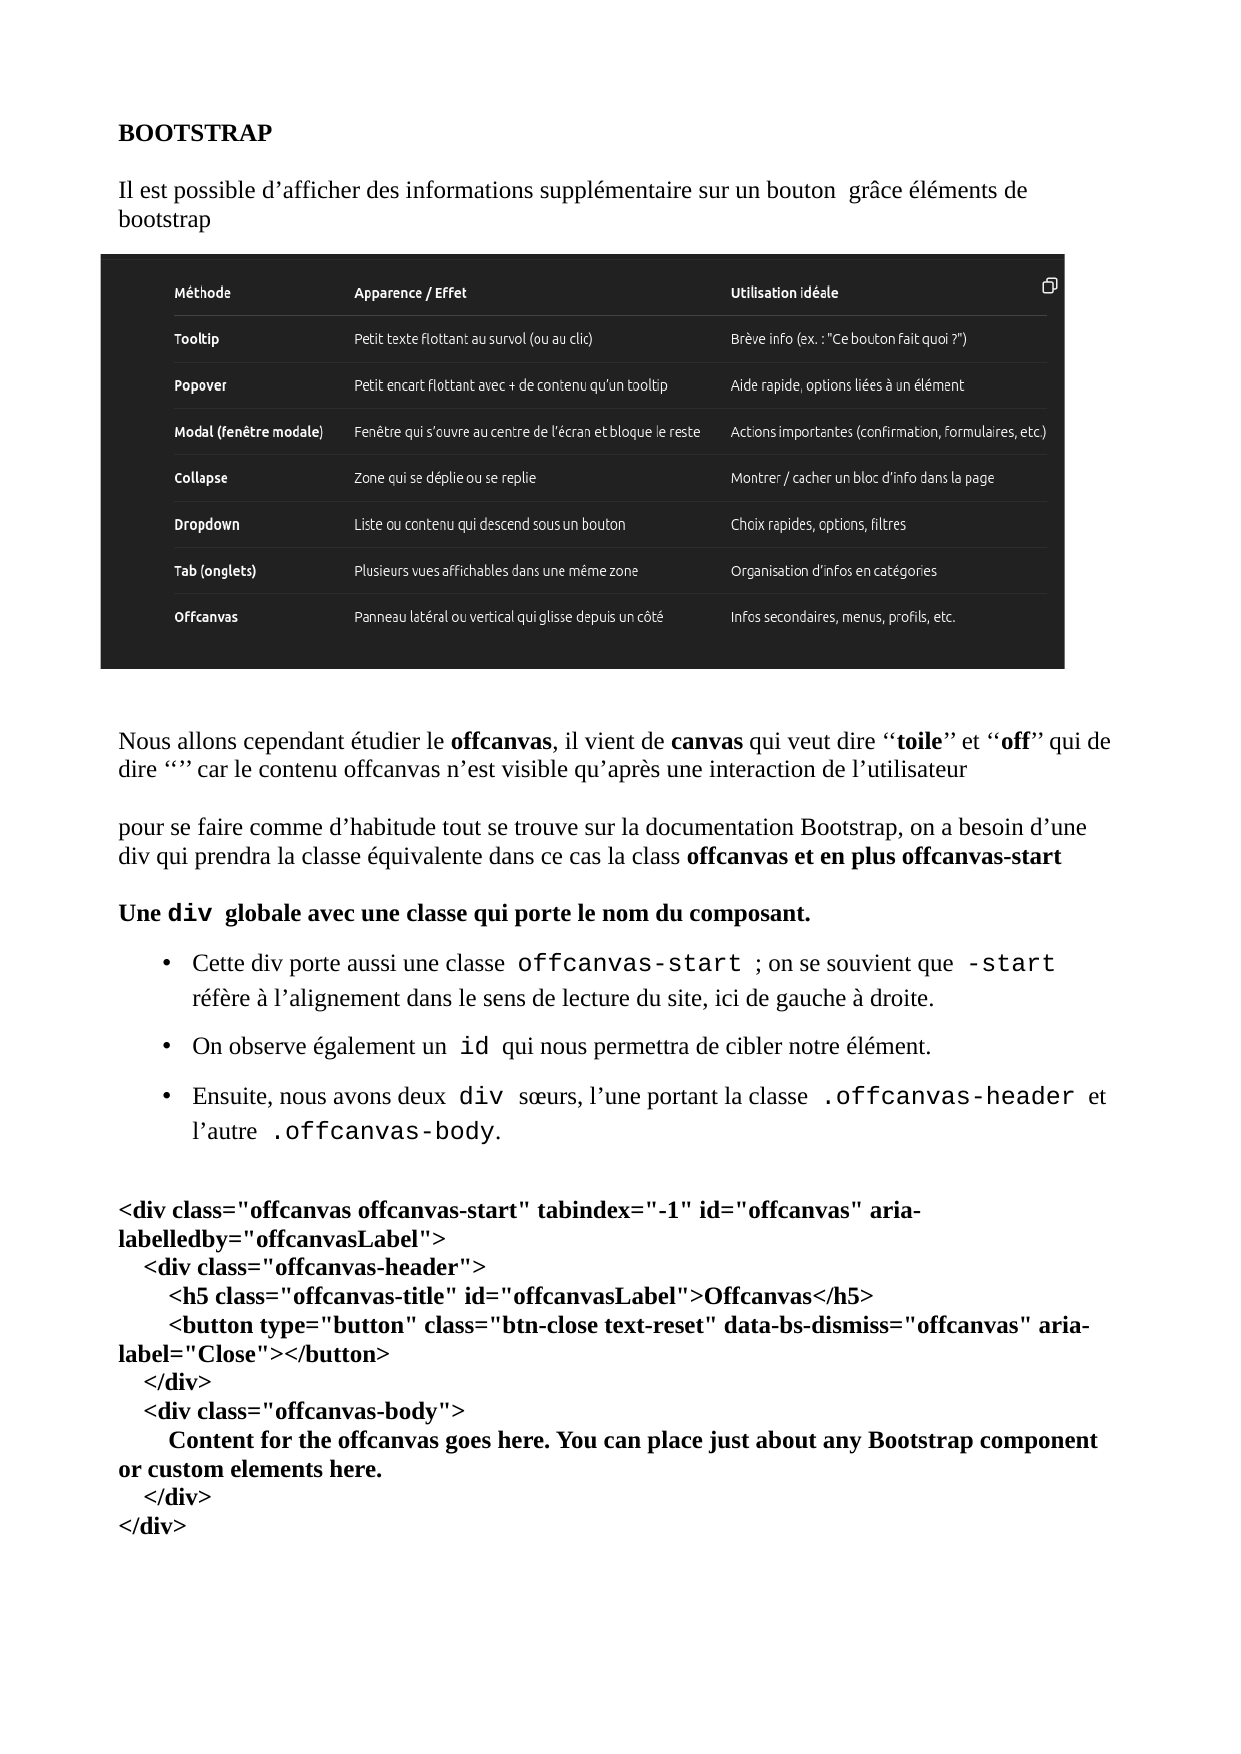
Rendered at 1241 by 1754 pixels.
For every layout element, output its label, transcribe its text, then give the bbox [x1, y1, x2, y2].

text Nous allons cependant étudier le offcanvas, il vient de canvas qui veut dire ‘‘toile’’ et ‘‘off’’ qui de dire ‘‘’’ car le contenu offcanvas n’est visible qu’après une interaction de l’utilisateur [118, 726, 1122, 783]
text </div> [118, 1482, 1122, 1511]
text <button type="button" class="btn-close text-reset" data-bs-dismiss="offcanvas" aria-label="Close"></button> [118, 1310, 1122, 1367]
picture [100, 254, 1065, 669]
text <div class="offcanvas-header"> [118, 1252, 1122, 1281]
list Ensuite, nous avons deux div sœurs, l’une portant la classe .offcanvas-header et l’autre .offcanvas-body. [162, 1081, 1122, 1147]
text pour se faire comme d’habitude tout se trouve sur la documentation Bootstrap, on a besoin d’une div qui prendra la classe équivalente dans ce cas la class offcanvas et en plus offcanvas-start [118, 812, 1122, 869]
text <div class="offcanvas-body"> [118, 1396, 1122, 1425]
list Cette div porte aussi une classe offcanvas-start ; on se souvient que -start réfère à l’alignement dans le sens de lecture du site, ici de gauche à droite. [162, 948, 1122, 1012]
text <h5 class="offcanvas-title" id="offcanvasLabel">Offcanvas</h5> [118, 1281, 1122, 1310]
list On observe également un id qui nous permettra de cibler notre élément. [162, 1031, 1122, 1062]
text Il est possible d’afficher des informations supplémentaire sur un bouton grâce éléments de bootstrap [118, 176, 1122, 233]
text </div> [118, 1511, 1122, 1540]
text Content for the offcanvas goes here. You can place just about any Bootstrap component or custom elements here. [118, 1425, 1122, 1482]
text <div class="offcanvas offcanvas-start" tabindex="-1" id="offcanvas" aria-labelledby="offcanvasLabel"> [118, 1195, 1122, 1252]
text BOOTSTRAP [118, 118, 1122, 147]
text Une div globale avec une classe qui porte le nom du composant. [118, 898, 1122, 929]
text </div> [118, 1367, 1122, 1396]
